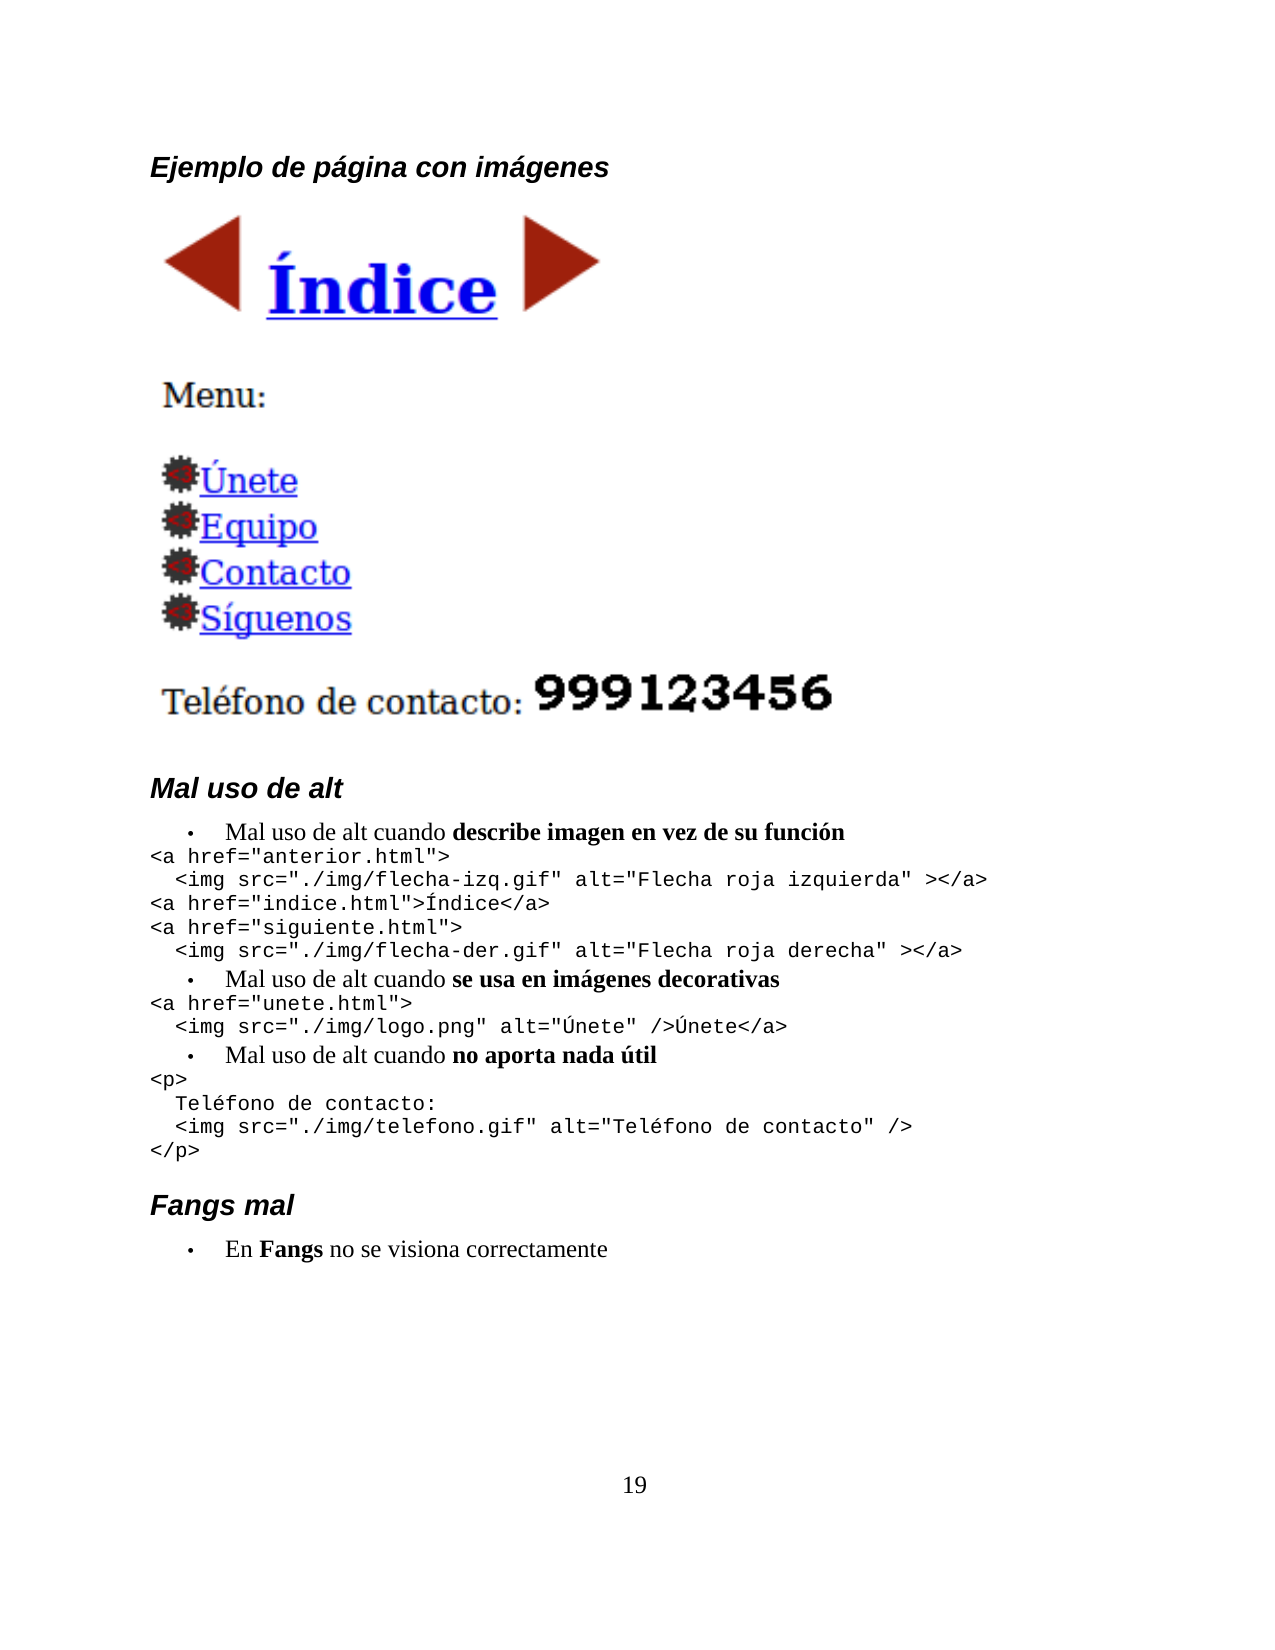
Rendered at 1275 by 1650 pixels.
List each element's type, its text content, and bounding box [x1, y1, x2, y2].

text <img src="./img/flecha-der.gif" alt="Flecha roja derecha" ></a> [150, 940, 1125, 964]
subtitle Mal uso de alt [150, 771, 1125, 804]
text Teléfono de contacto: [150, 1092, 1125, 1116]
text <a href="unete.html"> [150, 993, 1125, 1016]
text <a href="indice.html">Índice</a> [150, 893, 1125, 917]
text <p> [150, 1069, 1125, 1092]
list Mal uso de alt cuando se usa en imágenes decorativas [187, 964, 1125, 993]
text <img src="./img/telefono.gif" alt="Teléfono de contacto" /> [150, 1116, 1125, 1140]
list En Fangs no se visiona correctamente [187, 1234, 1125, 1263]
text </p> [150, 1140, 1125, 1163]
text <img src="./img/logo.png" alt="Únete" />Únete</a> [150, 1016, 1125, 1040]
subtitle Fangs mal [150, 1188, 1125, 1222]
list Mal uso de alt cuando no aporta nada útil [187, 1040, 1125, 1069]
text <a href="anterior.html"> [150, 846, 1125, 869]
text <img src="./img/flecha-izq.gif" alt="Flecha roja izquierda" ></a> [150, 869, 1125, 893]
picture [150, 196, 857, 746]
subtitle Ejemplo de página con imágenes [150, 150, 1125, 183]
list Mal uso de alt cuando describe imagen en vez de su función [187, 817, 1125, 846]
text <a href="siguiente.html"> [150, 917, 1125, 940]
